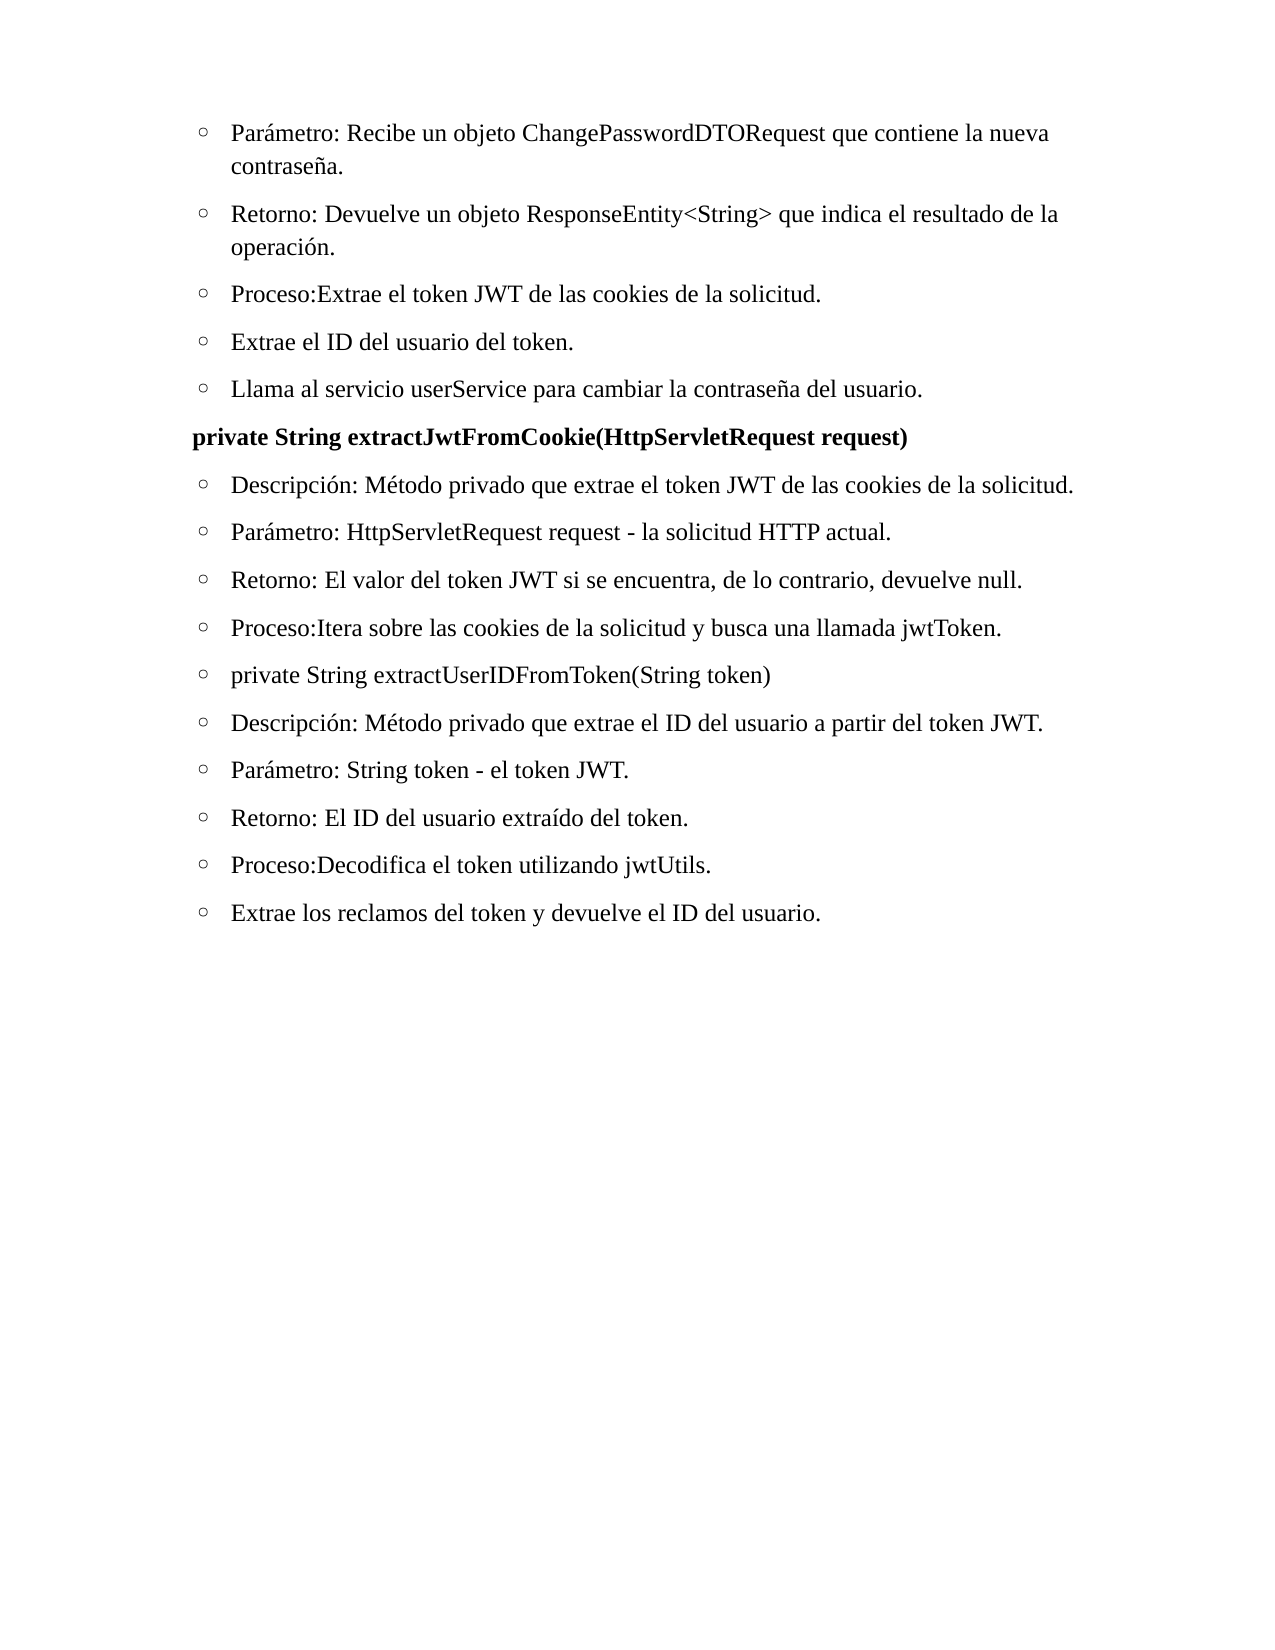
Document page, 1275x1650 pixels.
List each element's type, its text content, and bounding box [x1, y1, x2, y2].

list Extrae los reclamos del token y devuelve el ID del usuario. [193, 898, 1157, 927]
list Descripción: Método privado que extrae el token JWT de las cookies de la solicitud. [193, 470, 1157, 498]
list Proceso:Extrae el token JWT de las cookies de la solicitud. [193, 279, 1157, 308]
list Retorno: Devuelve un objeto ResponseEntity<String> que indica el resultado de la operación. [193, 199, 1157, 261]
list Parámetro: HttpServletRequest request - la solicitud HTTP actual. [193, 517, 1157, 546]
list Parámetro: String token - el token JWT. [193, 755, 1157, 784]
list private String extractUserIDFromToken(String token) [193, 660, 1157, 689]
list Extrae el ID del usuario del token. [193, 327, 1157, 356]
list Proceso:Decodifica el token utilizando jwtUtils. [193, 851, 1157, 879]
list Retorno: El ID del usuario extraído del token. [193, 803, 1157, 832]
list Descripción: Método privado que extrae el ID del usuario a partir del token JWT. [193, 708, 1157, 737]
list Llama al servicio userService para cambiar la contraseña del usuario. [193, 374, 1157, 403]
list Retorno: El valor del token JWT si se encuentra, de lo contrario, devuelve null. [193, 565, 1157, 594]
list Parámetro: Recibe un objeto ChangePasswordDTORequest que contiene la nueva contraseña. [193, 118, 1157, 180]
list Proceso:Itera sobre las cookies de la solicitud y busca una llamada jwtToken. [193, 613, 1157, 641]
text private String extractJwtFromCookie(HttpServletRequest request) [118, 422, 1157, 451]
